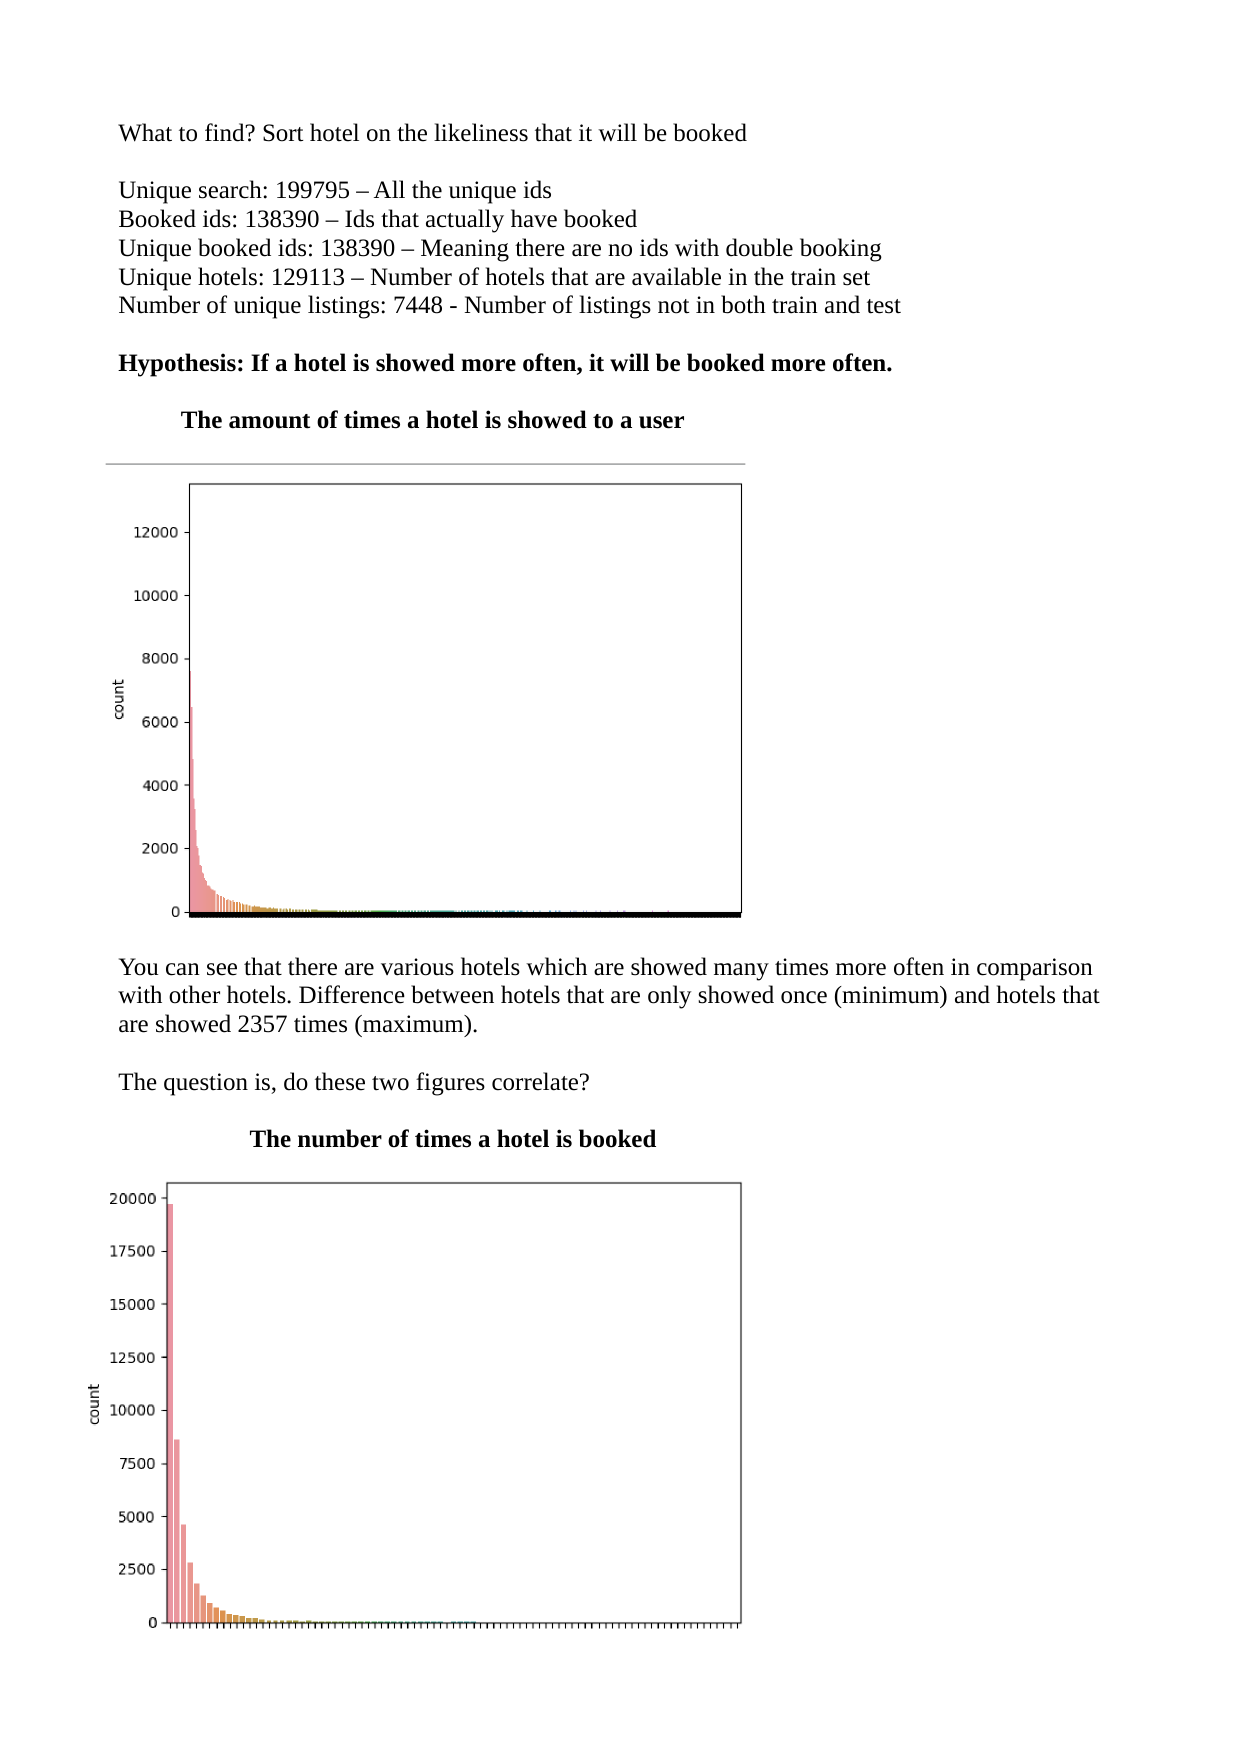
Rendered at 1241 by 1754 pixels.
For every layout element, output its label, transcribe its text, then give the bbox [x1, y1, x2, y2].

picture [105, 463, 746, 920]
text The amount of times a hotel is showed to a user [118, 406, 1122, 434]
text What to find? Sort hotel on the likeliness that it will be booked [118, 118, 1122, 147]
text Unique hotels: 129113 – Number of hotels that are available in the train set [118, 262, 1122, 291]
text Booked ids: 138390 – Ids that actually have booked [118, 204, 1122, 233]
text The number of times a hotel is booked [118, 1124, 1122, 1153]
text Unique booked ids: 138390 – Meaning there are no ids with double booking [118, 233, 1122, 262]
text Unique search: 199795 – All the unique ids [118, 176, 1122, 204]
text You can see that there are various hotels which are showed many times more often in comparison with other hotels. Difference between hotels that are only showed once (minimum) and hotels that are showed 2357 times (maximum). [118, 952, 1122, 1038]
text Hypothesis: If a hotel is showed more often, it will be booked more often. [118, 348, 1122, 377]
text The question is, do these two figures correlate? [118, 1067, 1122, 1096]
text Number of unique listings: 7448 - Number of listings not in both train and test [118, 291, 1122, 319]
picture [77, 1169, 751, 1631]
